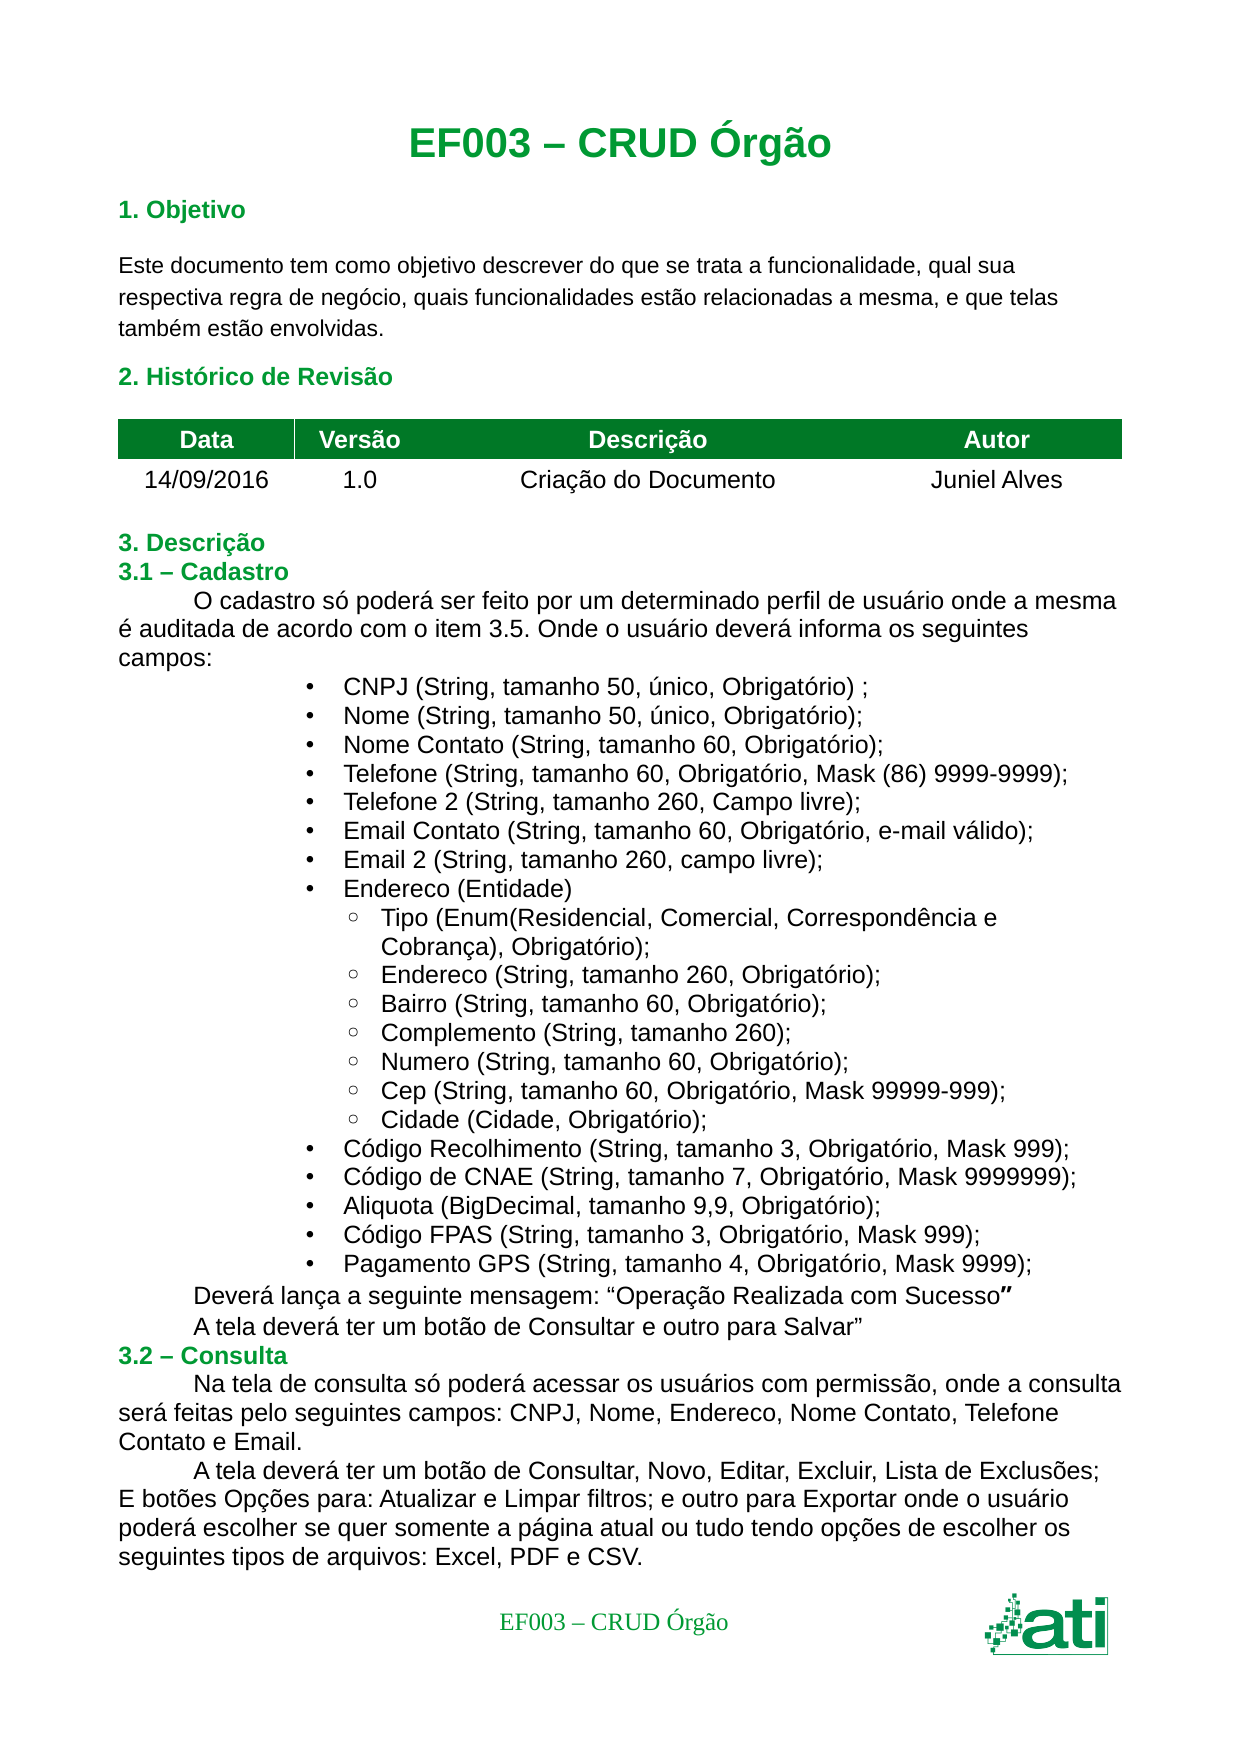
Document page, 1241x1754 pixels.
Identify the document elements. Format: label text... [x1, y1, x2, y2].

text 1. Objetivo [118, 195, 1122, 223]
list Bairro (String, tamanho 60, Obrigatório); [343, 989, 1122, 1018]
text EF003 – CRUD Órgão [118, 118, 1122, 166]
list Telefone (String, tamanho 60, Obrigatório, Mask (86) 9999-9999); [306, 758, 1122, 787]
text 2. Histórico de Revisão [118, 362, 1122, 390]
text O cadastro só poderá ser feito por um determinado perfil de usuário onde a mesma é auditada de acordo com o item 3.5. Onde o usuário deverá informa os seguintes campos: [118, 586, 1122, 672]
list Tipo (Enum(Residencial, Comercial, Correspondência e Cobrança), Obrigatório); [343, 903, 1122, 960]
table_cell 1.0 [295, 459, 425, 499]
table_header Versão [295, 419, 425, 459]
list Pagamento GPS (String, tamanho 4, Obrigatório, Mask 9999); [306, 1249, 1122, 1278]
list Cidade (Cidade, Obrigatório); [343, 1105, 1122, 1133]
list Código FPAS (String, tamanho 3, Obrigatório, Mask 999); [306, 1220, 1122, 1249]
table_cell Juniel Alves [871, 459, 1122, 499]
text Este documento tem como objetivo descrever do que se trata a funcionalidade, qual sua respectiva regra de negócio, quais funcionalidades estão relacionadas a mesma, e que telas também estão envolvidas. [118, 252, 1122, 342]
list Nome Contato (String, tamanho 60, Obrigatório); [306, 730, 1122, 758]
picture [980, 1589, 1113, 1660]
text A tela deverá ter um botão de Consultar e outro para Salvar” [118, 1312, 1122, 1341]
list Aliquota (BigDecimal, tamanho 9,9, Obrigatório); [306, 1191, 1122, 1220]
list Cep (String, tamanho 60, Obrigatório, Mask 99999-999); [343, 1076, 1122, 1105]
list Email 2 (String, tamanho 260, campo livre); [306, 845, 1122, 874]
list Código Recolhimento (String, tamanho 3, Obrigatório, Mask 999); [306, 1133, 1122, 1162]
table_header Descrição [425, 419, 871, 459]
table_header Data [118, 419, 294, 459]
text Na tela de consulta só poderá acessar os usuários com permissão, onde a consulta será feitas pelo seguintes campos: CNPJ, Nome, Endereco, Nome Contato, Telefone Contato e Email. [118, 1369, 1122, 1456]
table_cell 14/09/2016 [118, 459, 294, 499]
list Telefone 2 (String, tamanho 260, Campo livre); [306, 787, 1122, 816]
text 3.2 – Consulta [118, 1341, 1122, 1369]
text A tela deverá ter um botão de Consultar, Novo, Editar, Excluir, Lista de Exclusões; E botões Opções para: Atualizar e Limpar filtros; e outro para Exportar onde o usuário poderá escolher se quer somente a página atual ou tudo tendo opções de escolher os seguintes tipos de arquivos: Excel, PDF e CSV. [118, 1456, 1122, 1571]
list Endereco (Entidade) [306, 874, 1122, 903]
table_cell Criação do Documento [425, 459, 871, 499]
table_header Autor [871, 419, 1122, 459]
list Endereco (String, tamanho 260, Obrigatório); [343, 960, 1122, 989]
list Numero (String, tamanho 60, Obrigatório); [343, 1047, 1122, 1076]
list CNPJ (String, tamanho 50, único, Obrigatório) ; [306, 672, 1122, 701]
list Nome (String, tamanho 50, único, Obrigatório); [306, 701, 1122, 730]
text 3. Descrição [118, 528, 1122, 557]
list Complemento (String, tamanho 260); [343, 1018, 1122, 1047]
text 3.1 – Cadastro [118, 557, 1122, 586]
list Código de CNAE (String, tamanho 7, Obrigatório, Mask 9999999); [306, 1162, 1122, 1191]
text Deverá lança a seguinte mensagem: “Operação Realizada com Sucesso” [118, 1278, 1122, 1312]
list Email Contato (String, tamanho 60, Obrigatório, e-mail válido); [306, 816, 1122, 845]
